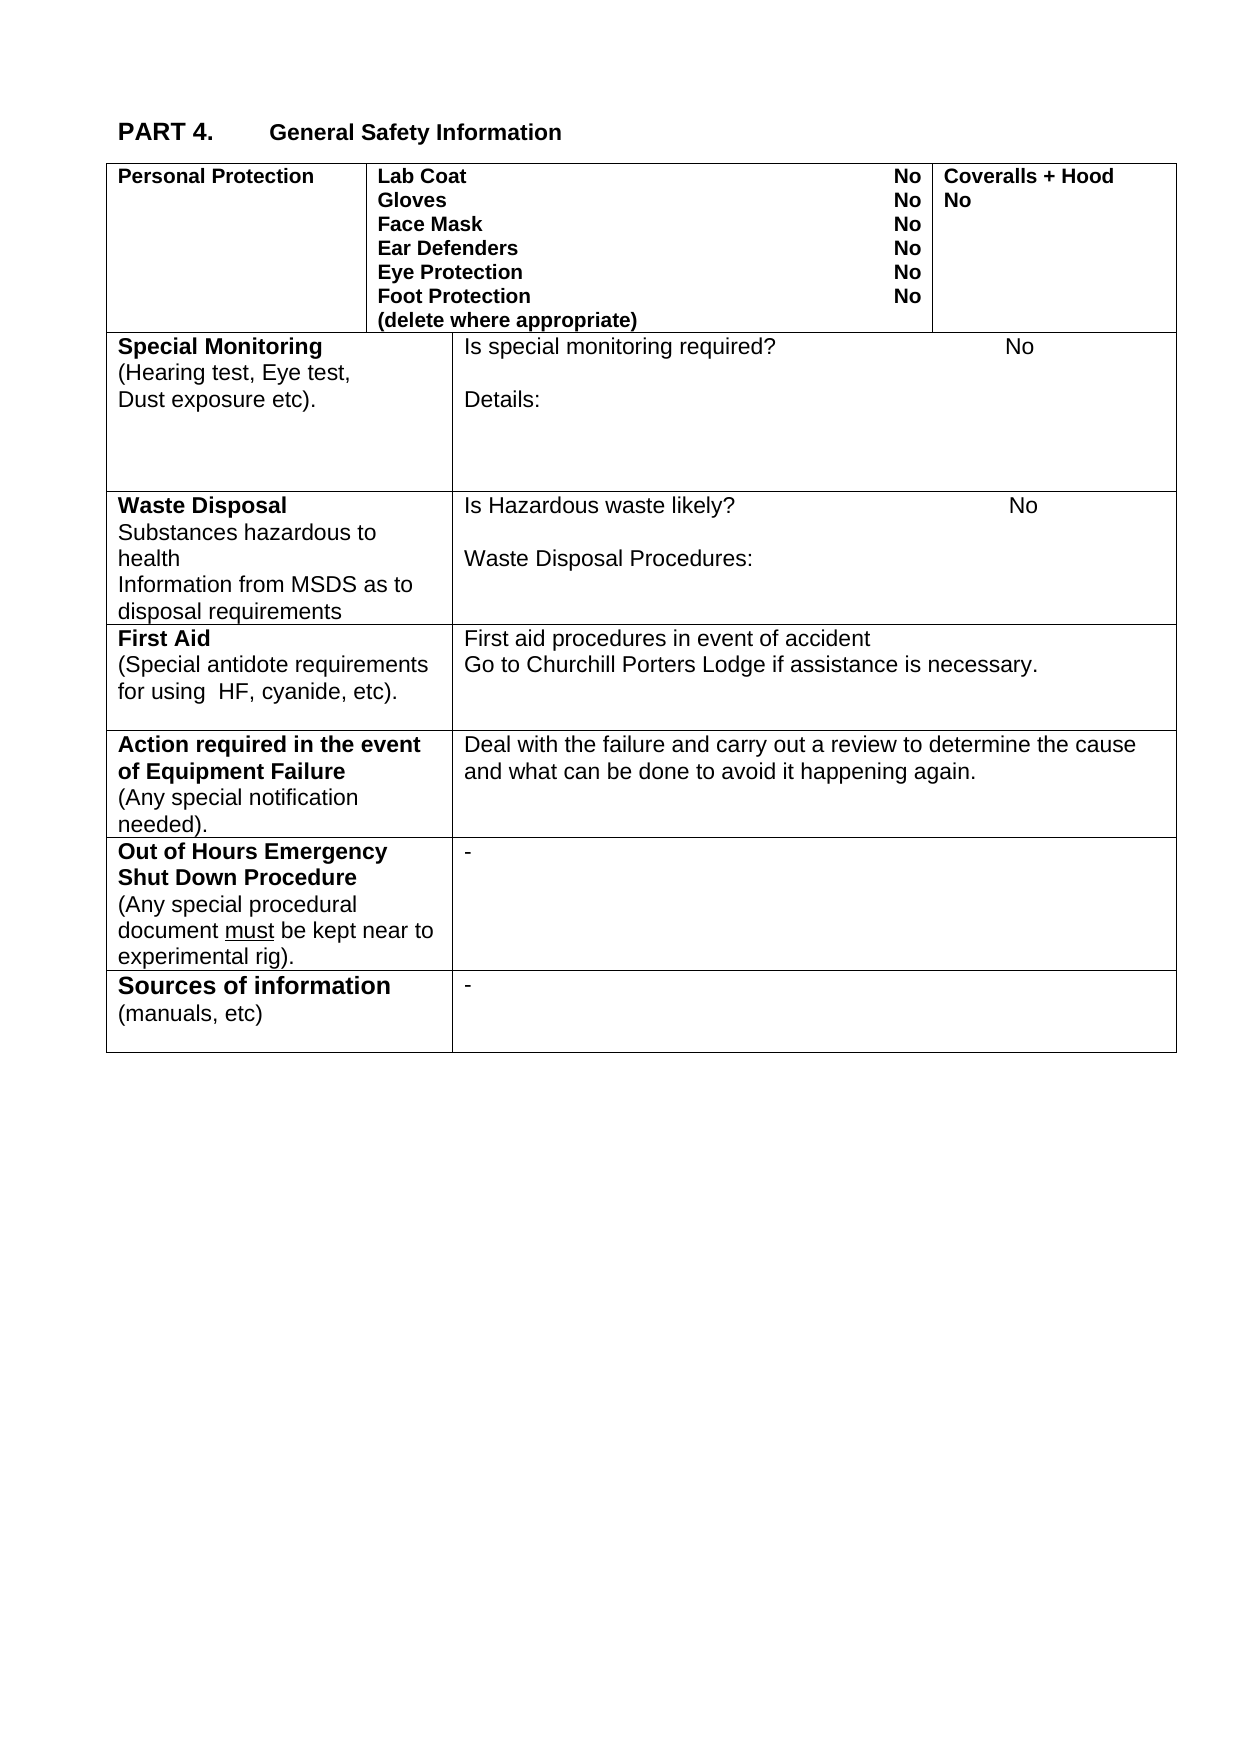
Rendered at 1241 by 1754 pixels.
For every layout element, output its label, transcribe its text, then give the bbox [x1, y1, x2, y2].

table_cell - [453, 838, 1176, 970]
table_cell Is Hazardous waste likely? No Waste Disposal Procedures: [453, 492, 1176, 624]
table_cell Lab Coat Gloves Face Mask Ear Defenders Eye Protection Foot Protection (delete where appropriate) [367, 164, 698, 332]
table_cell - [453, 971, 1176, 1052]
table_cell Out of Hours Emergency Shut Down Procedure (Any special procedural document must be kept near to experimental rig). [107, 838, 452, 970]
table_cell Action required in the event of Equipment Failure (Any special notification needed). [107, 731, 452, 837]
table_cell First aid procedures in event of accident Go to Churchill Porters Lodge if assistance is necessary. [453, 625, 1176, 730]
table_cell No No No No No No [698, 164, 932, 332]
table_cell Personal Protection [107, 164, 366, 332]
table_cell Coveralls + Hood No [933, 164, 1176, 332]
table_cell Waste Disposal Substances hazardous to health Information from MSDS as to disposal requirements [107, 492, 452, 624]
table_cell Is special monitoring required? No Details: [453, 333, 1176, 491]
table_header PART 4. General Safety Information [106, 118, 1176, 163]
table_cell Special Monitoring (Hearing test, Eye test, Dust exposure etc). [107, 333, 452, 491]
table_cell Deal with the failure and carry out a review to determine the cause and what can be done to avoid it happening again. [453, 731, 1176, 837]
table_cell First Aid (Special antidote requirements for using HF, cyanide, etc). [107, 625, 452, 730]
table_cell Sources of information (manuals, etc) [107, 971, 452, 1052]
